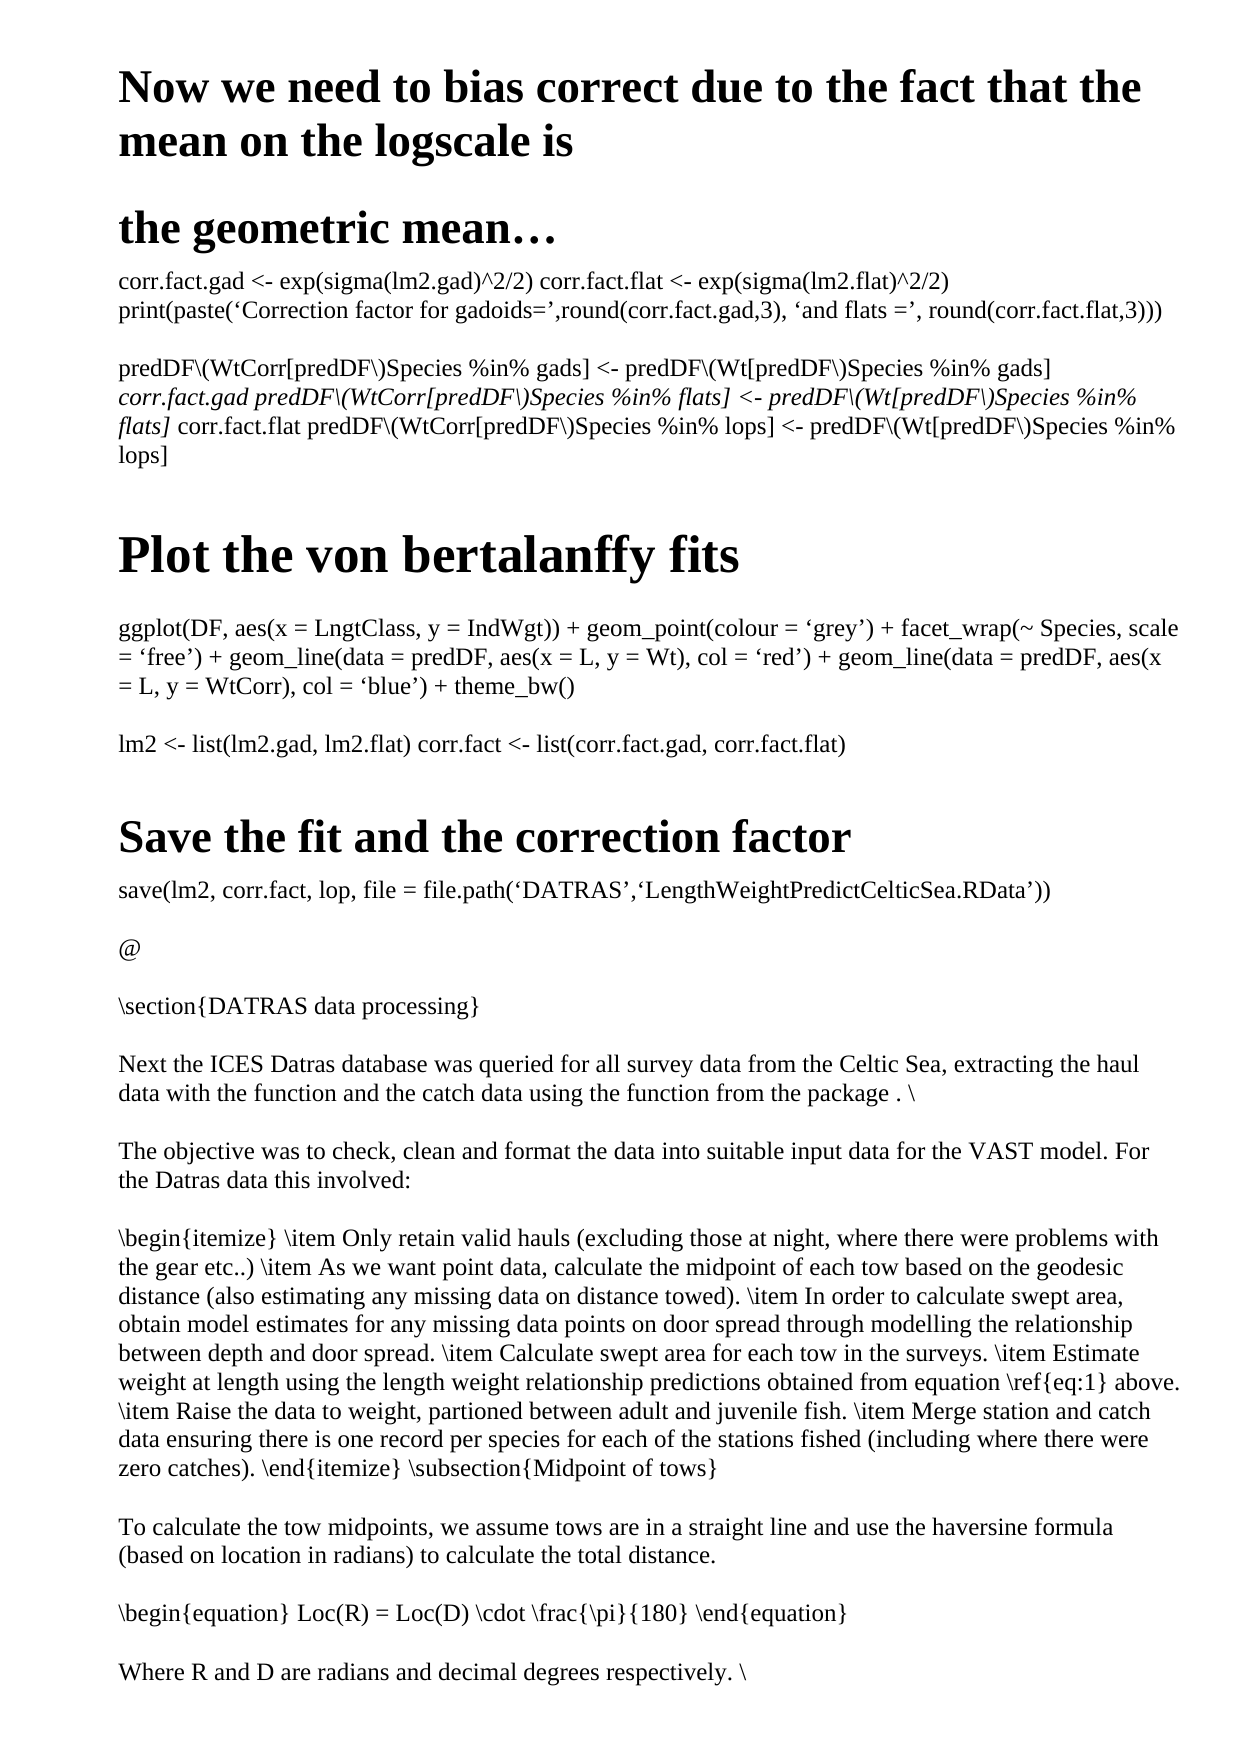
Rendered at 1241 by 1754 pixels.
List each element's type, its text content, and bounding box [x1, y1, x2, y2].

text The objective was to check, clean and format the data into suitable input data for the VAST model. For the Datras data this involved: [118, 1136, 1181, 1194]
text save(lm2, corr.fact, lop, file = file.path(‘DATRAS’,‘LengthWeightPredictCelticSea.RData’)) [118, 875, 1181, 903]
text predDF\(WtCorr[predDF\)Species %in% gads] <- predDF\(Wt[predDF\)Species %in% gads] corr.fact.gad predDF\(WtCorr[predDF\)Species %in% flats] <- predDF\(Wt[predDF\)Species %in% flats] corr.fact.flat predDF\(WtCorr[predDF\)Species %in% lops] <- predDF\(Wt[predDF\)Species %in% lops] [118, 353, 1181, 468]
text To calculate the tow midpoints, we assume tows are in a straight line and use the haversine formula (based on location in radians) to calculate the total distance. [118, 1512, 1181, 1569]
text @ [118, 933, 1181, 962]
text \begin{itemize} \item Only retain valid hauls (excluding those at night, where there were problems with the gear etc..) \item As we want point data, calculate the midpoint of each tow based on the geodesic distance (also estimating any missing data on distance towed). \item In order to calculate swept area, obtain model estimates for any missing data points on door spread through modelling the relationship between depth and door spread. \item Calculate swept area for each tow in the surveys. \item Estimate weight at length using the length weight relationship predictions obtained from equation \ref{eq:1} above. \item Raise the data to weight, partioned between adult and juvenile fish. \item Merge station and catch data ensuring there is one record per species for each of the stations fished (including where there were zero catches). \end{itemize} \subsection{Midpoint of tows} [118, 1223, 1181, 1482]
text Where R and D are radians and decimal degrees respectively. \ [118, 1657, 1181, 1686]
subtitle Now we need to bias correct due to the fact that the mean on the logscale is [118, 59, 1181, 167]
subtitle Save the fit and the correction factor [118, 808, 1181, 862]
subtitle the geometric mean… [118, 200, 1181, 254]
text \begin{equation} Loc(R) = Loc(D) \cdot \frac{\pi}{180} \end{equation} [118, 1598, 1181, 1627]
text corr.fact.gad <- exp(sigma(lm2.gad)^2/2) corr.fact.flat <- exp(sigma(lm2.flat)^2/2) print(paste(‘Correction factor for gadoids=’,round(corr.fact.gad,3), ‘and flats =’, round(corr.fact.flat,3))) [118, 266, 1181, 324]
text \section{DATRAS data processing} [118, 991, 1181, 1020]
text lm2 <- list(lm2.gad, lm2.flat) corr.fact <- list(corr.fact.gad, corr.fact.flat) [118, 729, 1181, 758]
text ggplot(DF, aes(x = LngtClass, y = IndWgt)) + geom_point(colour = ‘grey’) + facet_wrap(~ Species, scale = ‘free’) + geom_line(data = predDF, aes(x = L, y = Wt), col = ‘red’) + geom_line(data = predDF, aes(x = L, y = WtCorr), col = ‘blue’) + theme_bw() [118, 613, 1181, 700]
text Next the ICES Datras database was queried for all survey data from the Celtic Sea, extracting the haul data with the function and the catch data using the function from the package . \ [118, 1049, 1181, 1107]
subtitle Plot the von bertalanffy fits [118, 523, 1181, 584]
